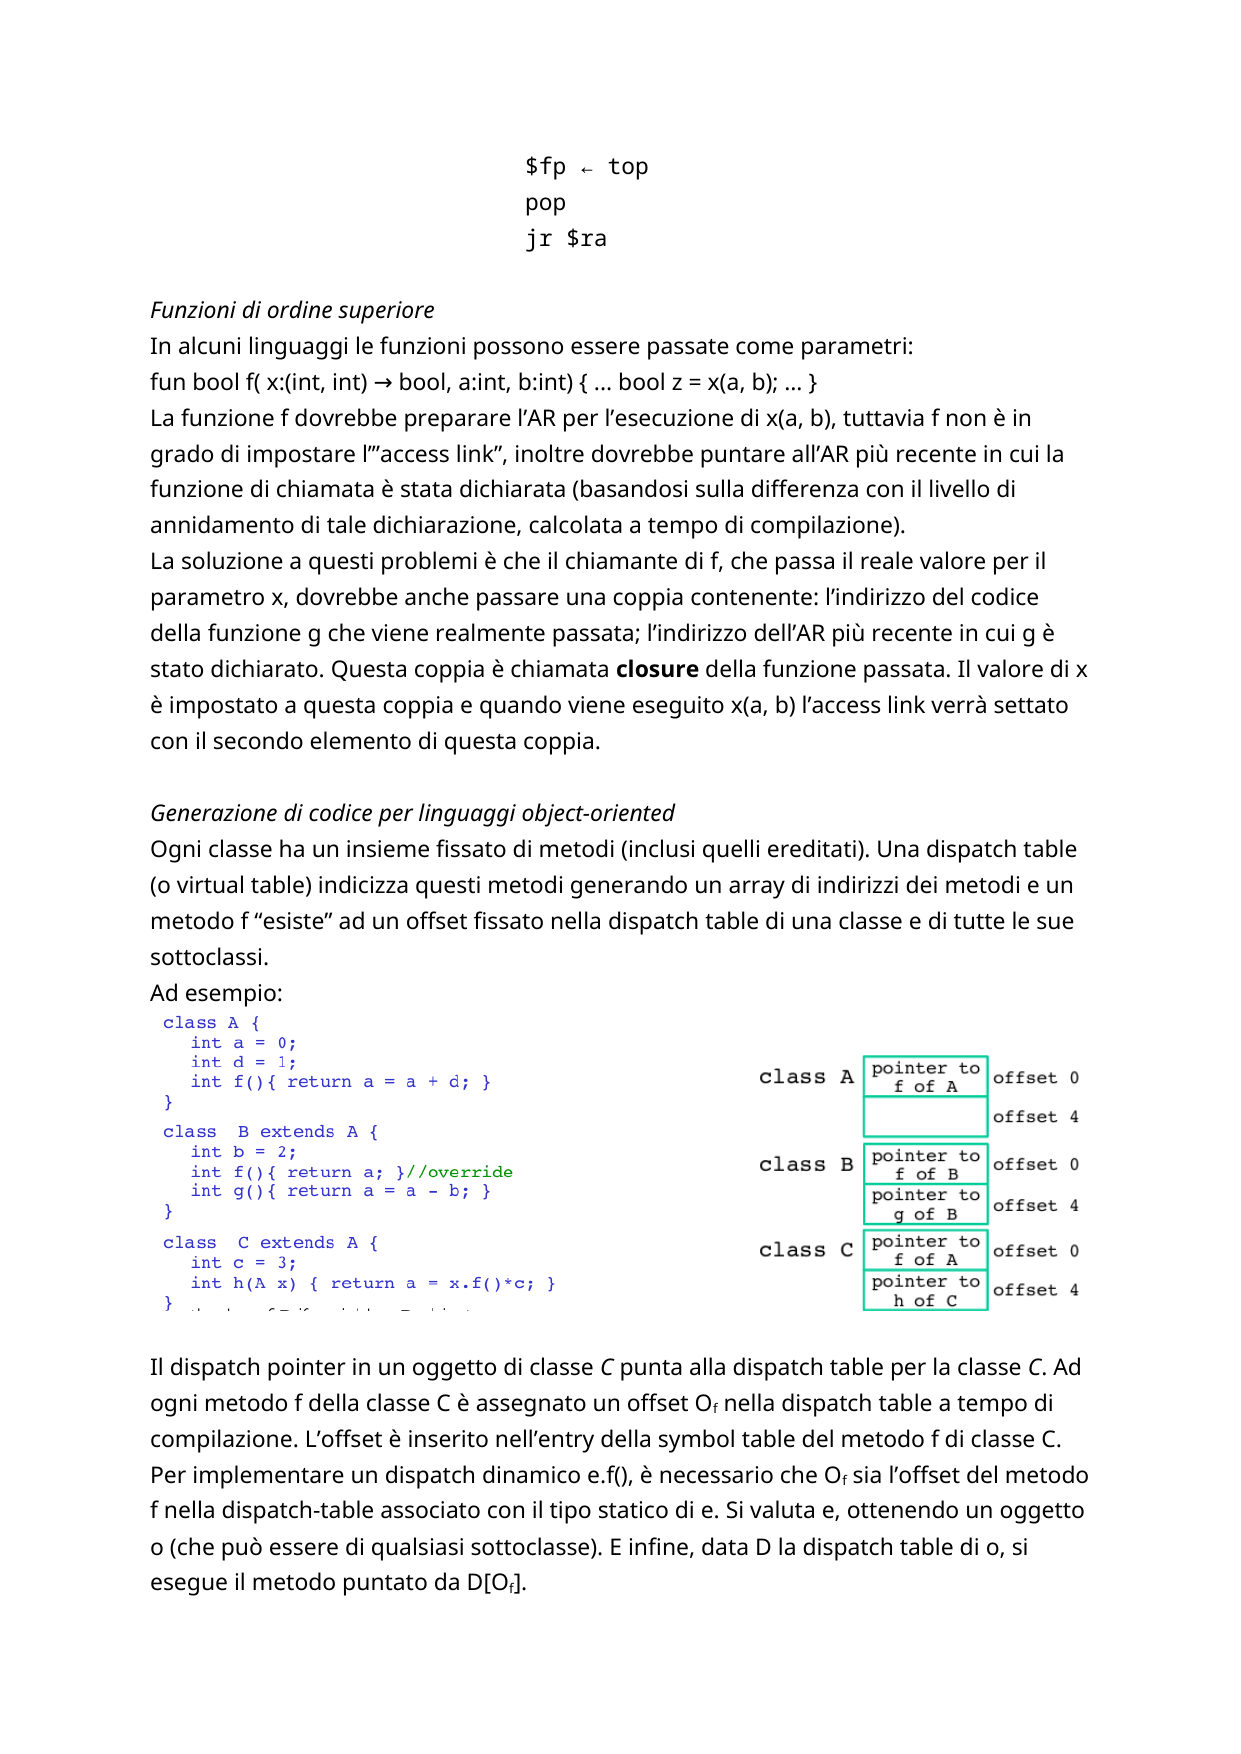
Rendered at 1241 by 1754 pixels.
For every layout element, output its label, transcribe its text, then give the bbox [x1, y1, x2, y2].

text Ogni classe ha un insieme fissato di metodi (inclusi quelli ereditati). Una dispatch table (o virtual table) indicizza questi metodi generando un array di indirizzi dei metodi e un metodo f “esiste” ad un offset fissato nella dispatch table di una classe e di tutte le sue sottoclassi. [150, 833, 1090, 972]
text Generazione di codice per linguaggi object-oriented [150, 797, 1090, 828]
picture [158, 1012, 557, 1311]
text Il dispatch pointer in un oggetto di classe C punta alla dispatch table per la classe C. Ad ogni metodo f della classe C è assegnato un offset Of nella dispatch table a tempo di compilazione. L’offset è inserito nell’entry della symbol table del metodo f di classe C. [150, 1351, 1090, 1454]
text Ad esempio: [150, 977, 1090, 1008]
text fun bool f( x:(int, int) → bool, a:int, b:int) { ... bool z = x(a, b); … } [150, 366, 1090, 397]
text $fp ← top [450, 150, 1090, 181]
text Per implementare un dispatch dinamico e.f(), è necessario che Of sia l’offset del metodo f nella dispatch-table associato con il tipo statico di e. Si valuta e, ottenendo un oggetto o (che può essere di qualsiasi sottoclasse). E infine, data D la dispatch table di o, si esegue il metodo puntato da D[Of]. [150, 1458, 1090, 1598]
text La soluzione a questi problemi è che il chiamante di f, che passa il reale valore per il parametro x, dovrebbe anche passare una coppia contenente: l’indirizzo del codice della funzione g che viene realmente passata; l’indirizzo dell’AR più recente in cui g è stato dichiarato. Questa coppia è chiamata closure della funzione passata. Il valore di x è impostato a questa coppia e quando viene eseguito x(a, b) l’access link verrà settato con il secondo elemento di questa coppia. [150, 545, 1090, 756]
text Funzioni di ordine superiore [150, 294, 1090, 325]
text pop [450, 186, 1090, 217]
text jr $ra [450, 222, 1090, 253]
text La funzione f dovrebbe preparare l’AR per l’esecuzione di x(a, b), tuttavia f non è in grado di impostare l’”access link”, inoltre dovrebbe puntare all’AR più recente in cui la funzione di chiamata è stata dichiarata (basandosi sulla differenza con il livello di annidamento di tale dichiarazione, calcolata a tempo di compilazione). [150, 402, 1090, 541]
picture [758, 1054, 1082, 1311]
text In alcuni linguaggi le funzioni possono essere passate come parametri: [150, 330, 1090, 361]
